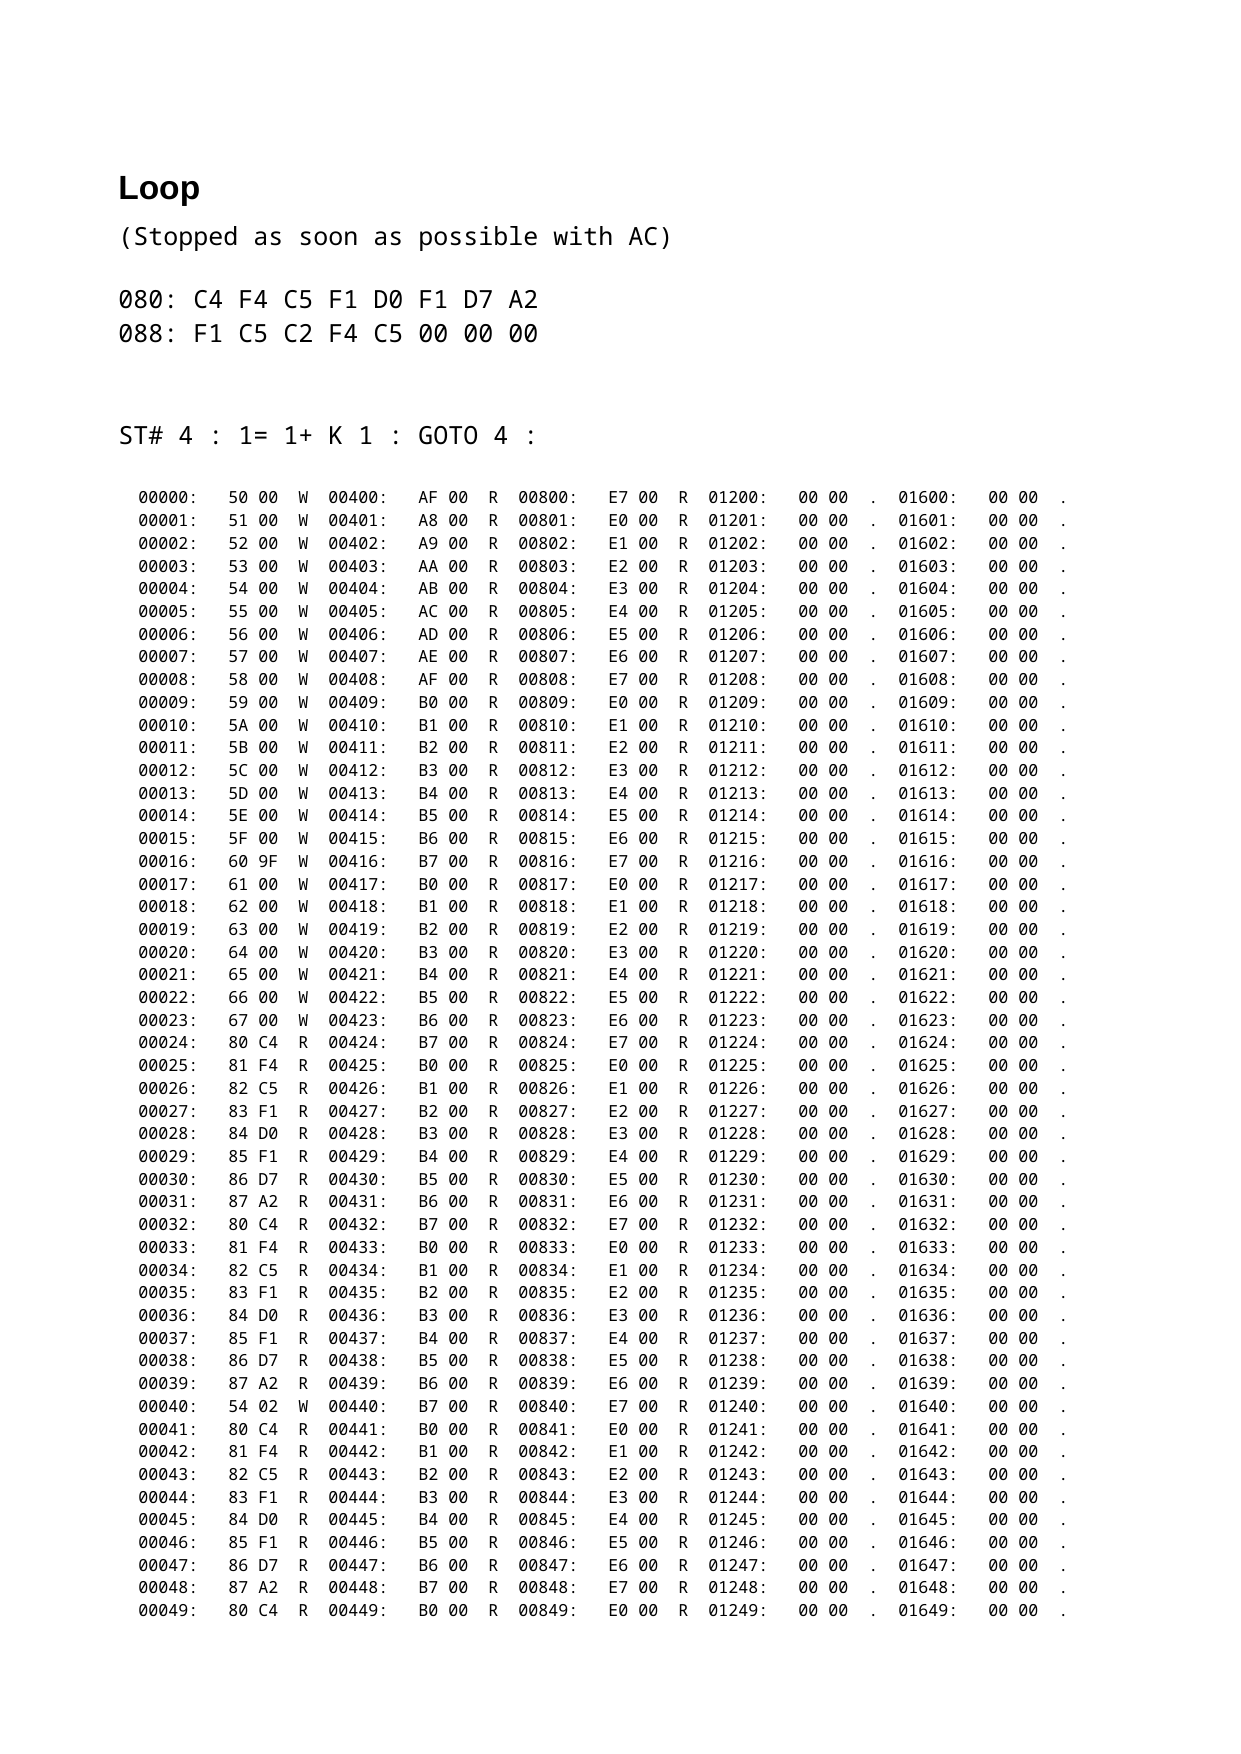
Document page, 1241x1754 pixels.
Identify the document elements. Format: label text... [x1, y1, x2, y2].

text 00037: 85 F1 R 00437: B4 00 R 00837: E4 00 R 01237: 00 00 . 01637: 00 00 . [118, 1326, 1122, 1349]
text 00018: 62 00 W 00418: B1 00 R 00818: E1 00 R 01218: 00 00 . 01618: 00 00 . [118, 895, 1122, 917]
text 00002: 52 00 W 00402: A9 00 R 00802: E1 00 R 01202: 00 00 . 01602: 00 00 . [118, 531, 1122, 554]
text 00036: 84 D0 R 00436: B3 00 R 00836: E3 00 R 01236: 00 00 . 01636: 00 00 . [118, 1303, 1122, 1326]
text 00003: 53 00 W 00403: AA 00 R 00803: E2 00 R 01203: 00 00 . 01603: 00 00 . [118, 554, 1122, 577]
text 00025: 81 F4 R 00425: B0 00 R 00825: E0 00 R 01225: 00 00 . 01625: 00 00 . [118, 1054, 1122, 1076]
subtitle Loop [118, 168, 1122, 206]
text 00010: 5A 00 W 00410: B1 00 R 00810: E1 00 R 01210: 00 00 . 01610: 00 00 . [118, 713, 1122, 736]
text 00006: 56 00 W 00406: AD 00 R 00806: E5 00 R 01206: 00 00 . 01606: 00 00 . [118, 622, 1122, 645]
text 00038: 86 D7 R 00438: B5 00 R 00838: E5 00 R 01238: 00 00 . 01638: 00 00 . [118, 1349, 1122, 1372]
text 00034: 82 C5 R 00434: B1 00 R 00834: E1 00 R 01234: 00 00 . 01634: 00 00 . [118, 1258, 1122, 1281]
text 00033: 81 F4 R 00433: B0 00 R 00833: E0 00 R 01233: 00 00 . 01633: 00 00 . [118, 1235, 1122, 1258]
text 00011: 5B 00 W 00411: B2 00 R 00811: E2 00 R 01211: 00 00 . 01611: 00 00 . [118, 736, 1122, 758]
text ST# 4 : 1= 1+ K 1 : GOTO 4 : [118, 418, 1122, 486]
text 00043: 82 C5 R 00443: B2 00 R 00843: E2 00 R 01243: 00 00 . 01643: 00 00 . [118, 1462, 1122, 1485]
text 00005: 55 00 W 00405: AC 00 R 00805: E4 00 R 01205: 00 00 . 01605: 00 00 . [118, 599, 1122, 622]
text 00049: 80 C4 R 00449: B0 00 R 00849: E0 00 R 01249: 00 00 . 01649: 00 00 . [118, 1599, 1122, 1621]
text 00048: 87 A2 R 00448: B7 00 R 00848: E7 00 R 01248: 00 00 . 01648: 00 00 . [118, 1576, 1122, 1599]
text 00046: 85 F1 R 00446: B5 00 R 00846: E5 00 R 01246: 00 00 . 01646: 00 00 . [118, 1531, 1122, 1553]
text 00031: 87 A2 R 00431: B6 00 R 00831: E6 00 R 01231: 00 00 . 01631: 00 00 . [118, 1190, 1122, 1213]
text 00039: 87 A2 R 00439: B6 00 R 00839: E6 00 R 01239: 00 00 . 01639: 00 00 . [118, 1372, 1122, 1394]
text 00041: 80 C4 R 00441: B0 00 R 00841: E0 00 R 01241: 00 00 . 01641: 00 00 . [118, 1417, 1122, 1440]
text 00017: 61 00 W 00417: B0 00 R 00817: E0 00 R 01217: 00 00 . 01617: 00 00 . [118, 872, 1122, 895]
text 00024: 80 C4 R 00424: B7 00 R 00824: E7 00 R 01224: 00 00 . 01624: 00 00 . [118, 1031, 1122, 1054]
text 00030: 86 D7 R 00430: B5 00 R 00830: E5 00 R 01230: 00 00 . 01630: 00 00 . [118, 1167, 1122, 1190]
text 00047: 86 D7 R 00447: B6 00 R 00847: E6 00 R 01247: 00 00 . 01647: 00 00 . [118, 1553, 1122, 1576]
text 00044: 83 F1 R 00444: B3 00 R 00844: E3 00 R 01244: 00 00 . 01644: 00 00 . [118, 1485, 1122, 1508]
text 00014: 5E 00 W 00414: B5 00 R 00814: E5 00 R 01214: 00 00 . 01614: 00 00 . [118, 804, 1122, 827]
text 00022: 66 00 W 00422: B5 00 R 00822: E5 00 R 01222: 00 00 . 01622: 00 00 . [118, 986, 1122, 1008]
text 00001: 51 00 W 00401: A8 00 R 00801: E0 00 R 01201: 00 00 . 01601: 00 00 . [118, 509, 1122, 531]
text 00026: 82 C5 R 00426: B1 00 R 00826: E1 00 R 01226: 00 00 . 01626: 00 00 . [118, 1076, 1122, 1099]
text 00016: 60 9F W 00416: B7 00 R 00816: E7 00 R 01216: 00 00 . 01616: 00 00 . [118, 849, 1122, 872]
text 00045: 84 D0 R 00445: B4 00 R 00845: E4 00 R 01245: 00 00 . 01645: 00 00 . [118, 1508, 1122, 1531]
text (Stopped as soon as possible with AC) [118, 219, 1122, 253]
text 00032: 80 C4 R 00432: B7 00 R 00832: E7 00 R 01232: 00 00 . 01632: 00 00 . [118, 1213, 1122, 1235]
text 00020: 64 00 W 00420: B3 00 R 00820: E3 00 R 01220: 00 00 . 01620: 00 00 . [118, 940, 1122, 963]
text 00015: 5F 00 W 00415: B6 00 R 00815: E6 00 R 01215: 00 00 . 01615: 00 00 . [118, 827, 1122, 849]
text 00004: 54 00 W 00404: AB 00 R 00804: E3 00 R 01204: 00 00 . 01604: 00 00 . [118, 577, 1122, 599]
text 00028: 84 D0 R 00428: B3 00 R 00828: E3 00 R 01228: 00 00 . 01628: 00 00 . [118, 1122, 1122, 1144]
text 00009: 59 00 W 00409: B0 00 R 00809: E0 00 R 01209: 00 00 . 01609: 00 00 . [118, 690, 1122, 713]
text 00000: 50 00 W 00400: AF 00 R 00800: E7 00 R 01200: 00 00 . 01600: 00 00 . [118, 486, 1122, 509]
text 00013: 5D 00 W 00413: B4 00 R 00813: E4 00 R 01213: 00 00 . 01613: 00 00 . [118, 781, 1122, 804]
text 00012: 5C 00 W 00412: B3 00 R 00812: E3 00 R 01212: 00 00 . 01612: 00 00 . [118, 758, 1122, 781]
text 080: C4 F4 C5 F1 D0 F1 D7 A2 088: F1 C5 C2 F4 C5 00 00 00 [118, 282, 1122, 418]
text 00029: 85 F1 R 00429: B4 00 R 00829: E4 00 R 01229: 00 00 . 01629: 00 00 . [118, 1144, 1122, 1167]
text 00021: 65 00 W 00421: B4 00 R 00821: E4 00 R 01221: 00 00 . 01621: 00 00 . [118, 963, 1122, 986]
text 00042: 81 F4 R 00442: B1 00 R 00842: E1 00 R 01242: 00 00 . 01642: 00 00 . [118, 1440, 1122, 1462]
text 00035: 83 F1 R 00435: B2 00 R 00835: E2 00 R 01235: 00 00 . 01635: 00 00 . [118, 1281, 1122, 1303]
text 00027: 83 F1 R 00427: B2 00 R 00827: E2 00 R 01227: 00 00 . 01627: 00 00 . [118, 1099, 1122, 1122]
text 00008: 58 00 W 00408: AF 00 R 00808: E7 00 R 01208: 00 00 . 01608: 00 00 . [118, 668, 1122, 690]
text 00040: 54 02 W 00440: B7 00 R 00840: E7 00 R 01240: 00 00 . 01640: 00 00 . [118, 1394, 1122, 1417]
text 00007: 57 00 W 00407: AE 00 R 00807: E6 00 R 01207: 00 00 . 01607: 00 00 . [118, 645, 1122, 668]
text 00019: 63 00 W 00419: B2 00 R 00819: E2 00 R 01219: 00 00 . 01619: 00 00 . [118, 917, 1122, 940]
text 00023: 67 00 W 00423: B6 00 R 00823: E6 00 R 01223: 00 00 . 01623: 00 00 . [118, 1008, 1122, 1031]
